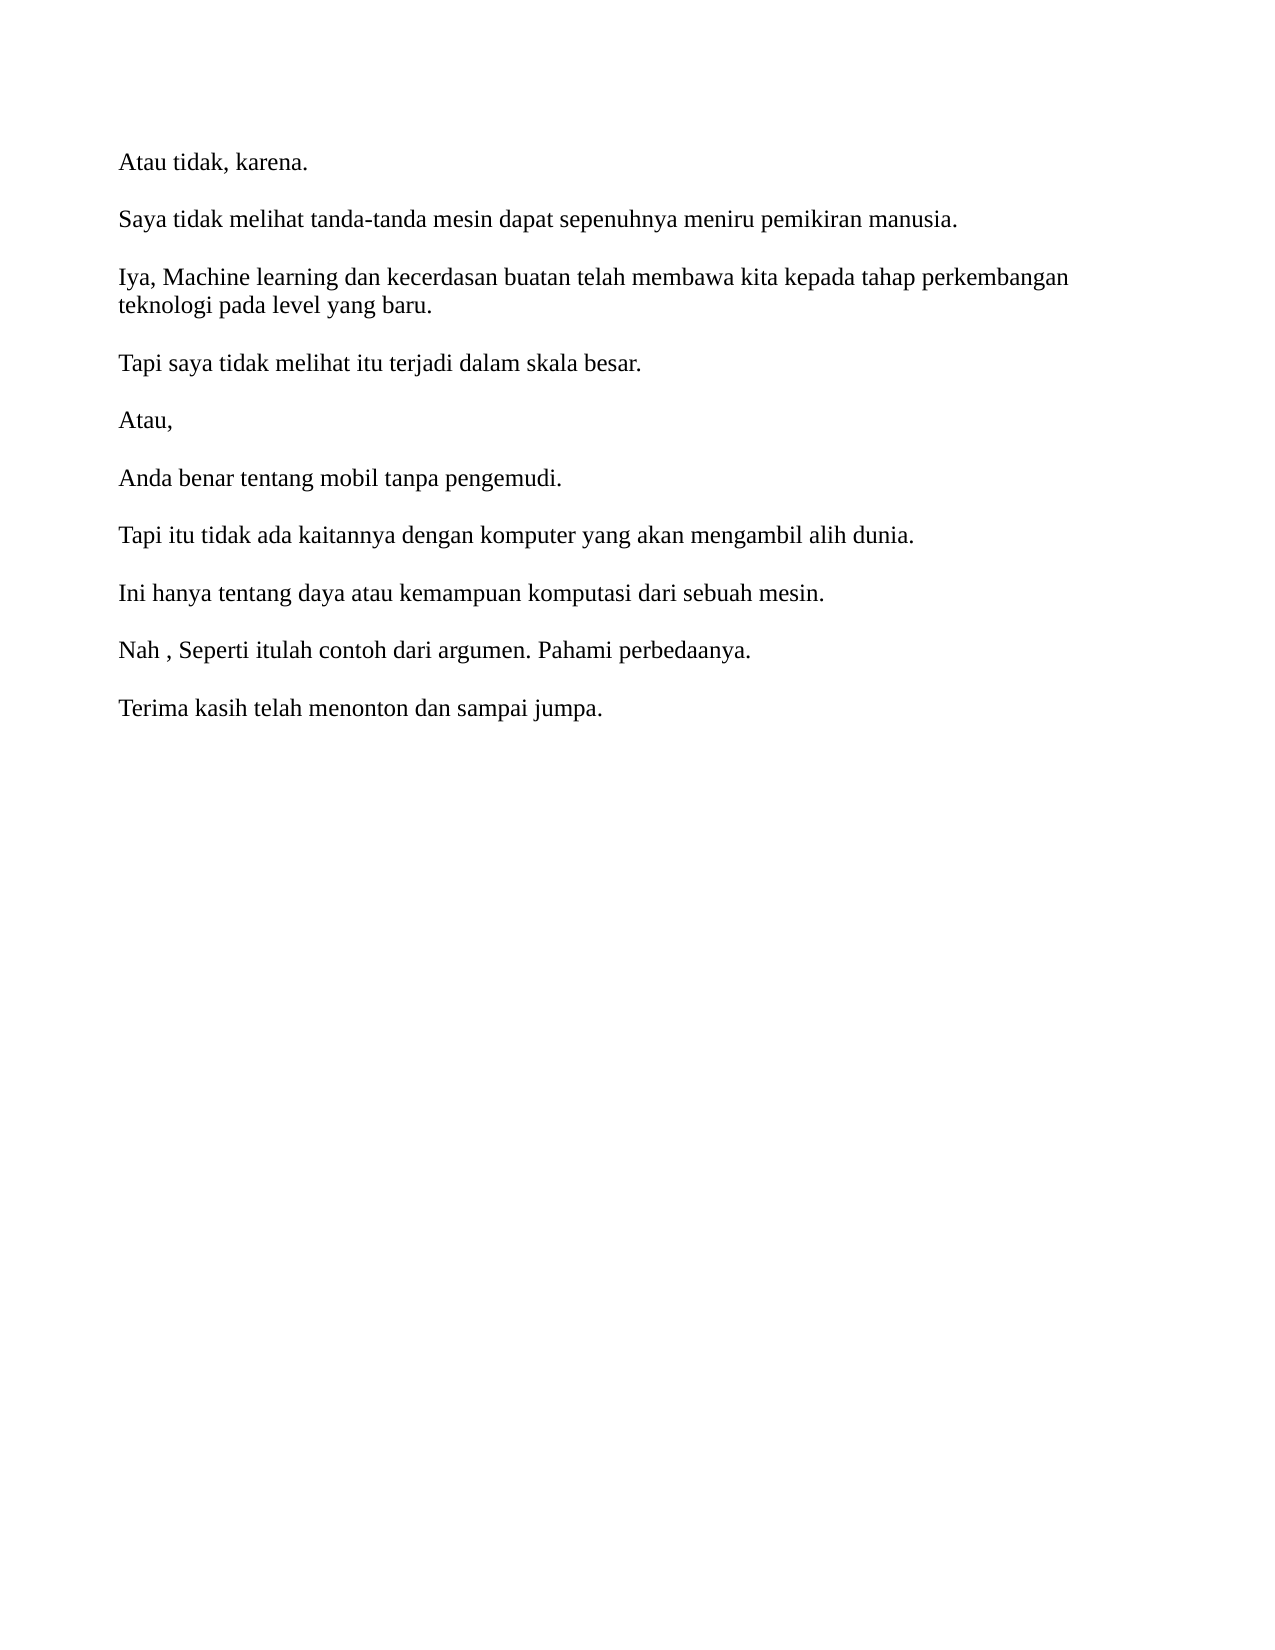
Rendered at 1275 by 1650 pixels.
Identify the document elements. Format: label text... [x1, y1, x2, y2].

text Anda benar tentang mobil tanpa pengemudi. [118, 463, 1157, 492]
text Atau tidak, karena. [118, 147, 1157, 176]
text Atau, [118, 406, 1157, 434]
text Terima kasih telah menonton dan sampai jumpa. [118, 693, 1157, 722]
text Nah , Seperti itulah contoh dari argumen. Pahami perbedaanya. [118, 636, 1157, 664]
text Saya tidak melihat tanda-tanda mesin dapat sepenuhnya meniru pemikiran manusia. [118, 204, 1157, 233]
text Tapi saya tidak melihat itu terjadi dalam skala besar. [118, 348, 1157, 377]
text Iya, Machine learning dan kecerdasan buatan telah membawa kita kepada tahap perkembangan teknologi pada level yang baru. [118, 262, 1157, 319]
text Ini hanya tentang daya atau kemampuan komputasi dari sebuah mesin. [118, 578, 1157, 607]
text Tapi itu tidak ada kaitannya dengan komputer yang akan mengambil alih dunia. [118, 521, 1157, 549]
